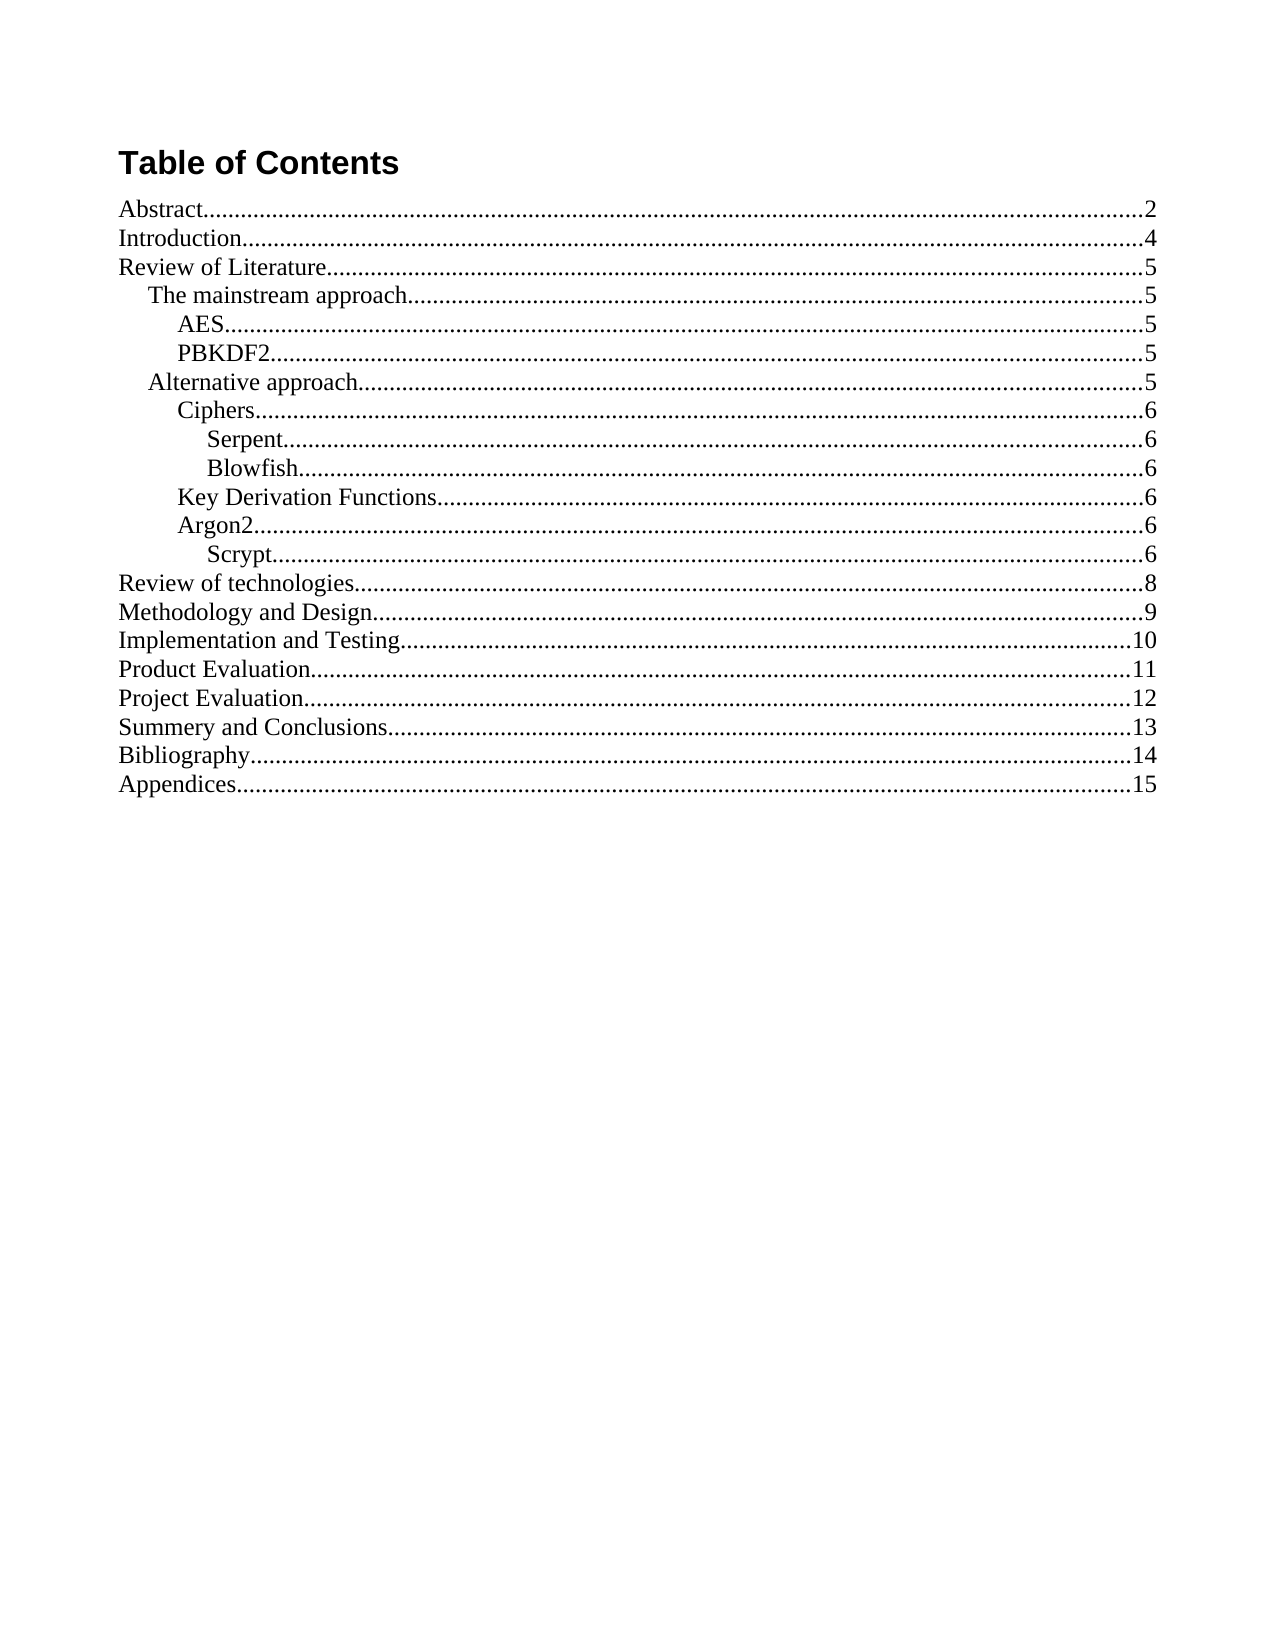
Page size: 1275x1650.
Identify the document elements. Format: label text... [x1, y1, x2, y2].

text Blowfish 6 [207, 453, 1157, 482]
text Alternative approach 5 [148, 367, 1157, 395]
text Review of Literature 5 [118, 252, 1157, 280]
text Ciphers 6 [177, 395, 1157, 424]
text Summery and Conclusions 13 [118, 712, 1157, 740]
text Introduction 4 [118, 223, 1157, 252]
text Argon2 6 [177, 510, 1157, 539]
text Serpent 6 [207, 424, 1157, 453]
text Appendices 15 [118, 769, 1157, 798]
text Review of technologies 8 [118, 568, 1157, 597]
text Abstract 2 [118, 194, 1157, 223]
subtitle Table of Contents [118, 143, 1157, 182]
text The mainstream approach 5 [148, 280, 1157, 309]
text Implementation and Testing 10 [118, 625, 1157, 654]
text Bibliography 14 [118, 740, 1157, 769]
text Scrypt 6 [207, 539, 1157, 568]
text AES 5 [177, 309, 1157, 338]
text Project Evaluation 12 [118, 683, 1157, 712]
text Methodology and Design 9 [118, 597, 1157, 625]
text PBKDF2 5 [177, 338, 1157, 367]
text Key Derivation Functions 6 [177, 482, 1157, 510]
text Product Evaluation 11 [118, 654, 1157, 683]
